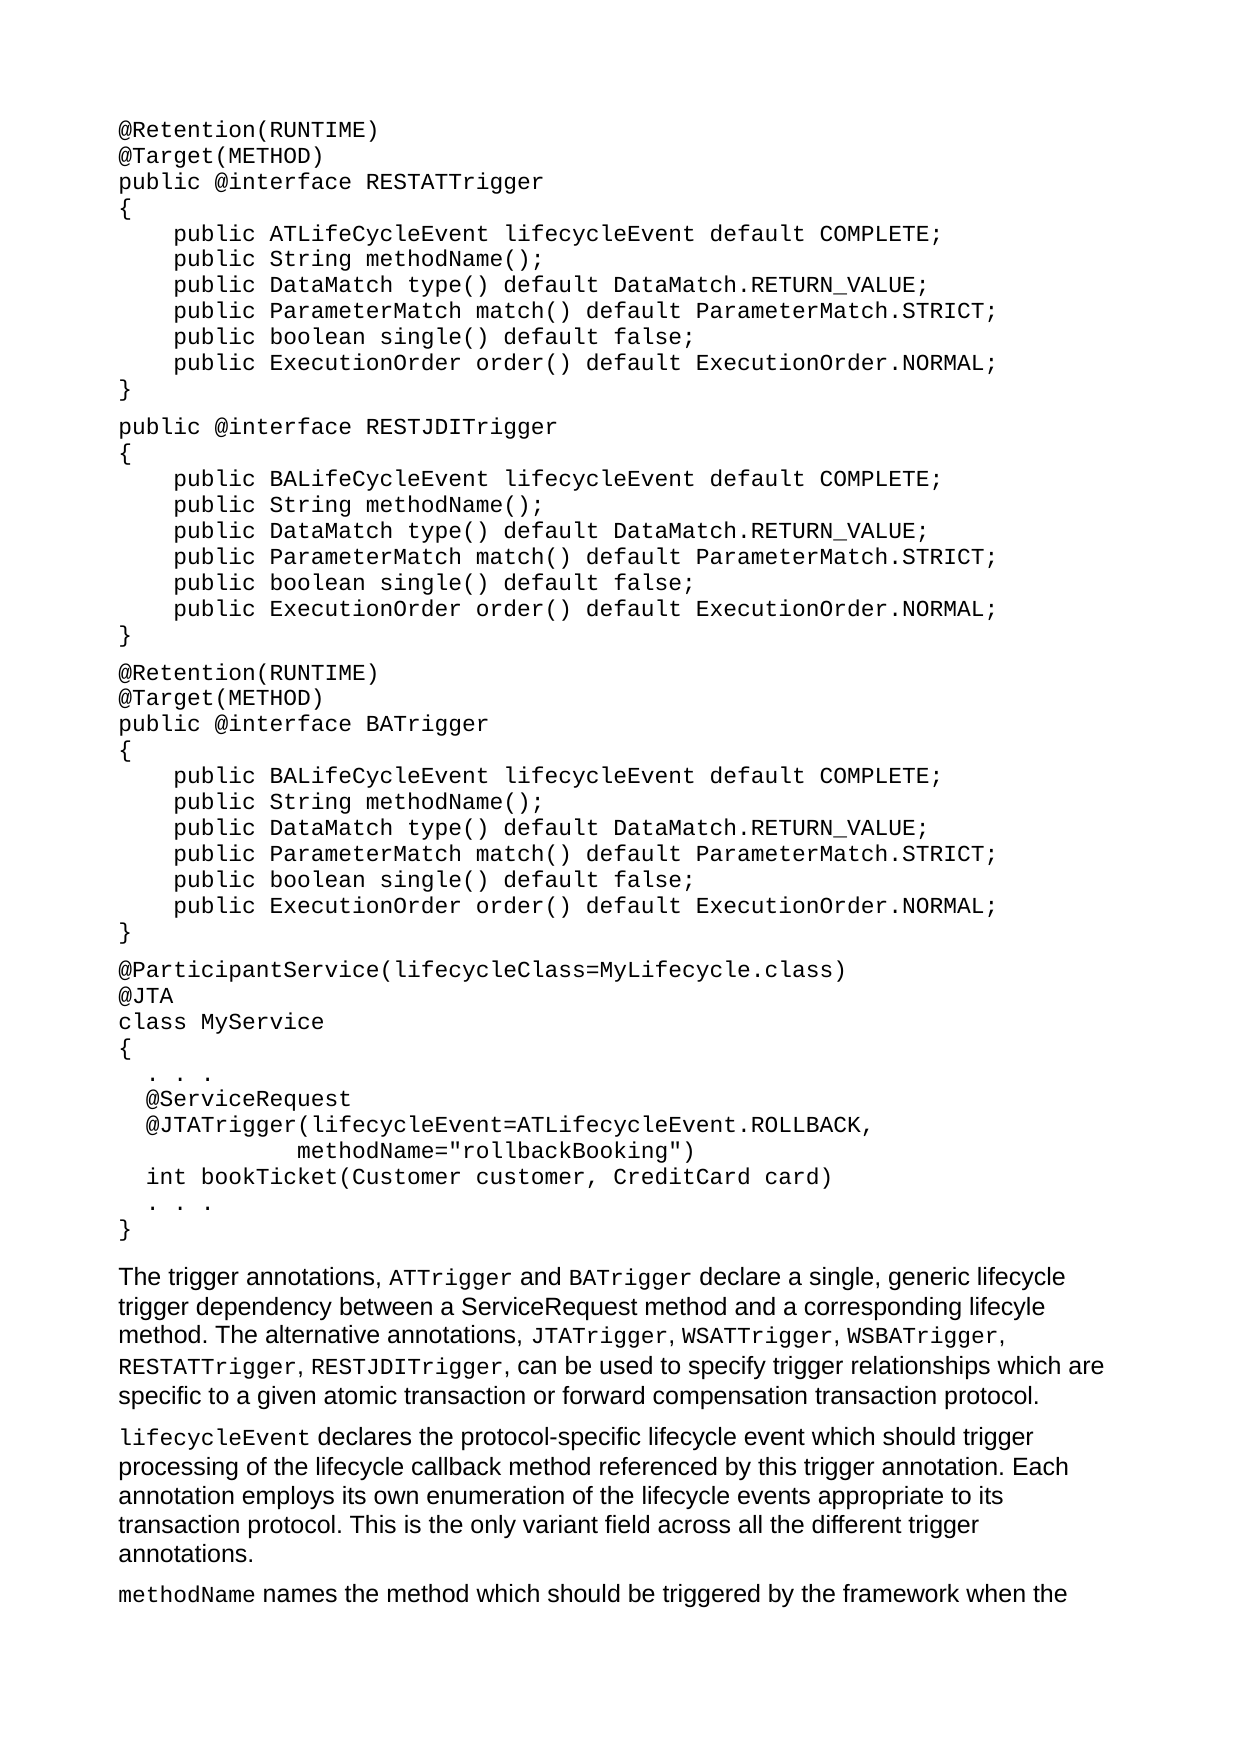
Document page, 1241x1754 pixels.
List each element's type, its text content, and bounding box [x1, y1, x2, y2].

text methodName names the method which should be triggered by the framework when the [118, 1579, 1122, 1610]
text @Retention(RUNTIME) @Target(METHOD) public @interface RESTATTrigger { public ATLifeCycleEvent lifecycleEvent default COMPLETE; public String methodName(); public DataMatch type() default DataMatch.RETURN_VALUE; public ParameterMatch match() default ParameterMatch.STRICT; public boolean single() default false; public ExecutionOrder order() default ExecutionOrder.NORMAL; } [118, 118, 1122, 403]
text @ParticipantService(lifecycleClass=MyLifecycle.class) @JTA class MyService { . . . @ServiceRequest @JTATrigger(lifecycleEvent=ATLifecycleEvent.ROLLBACK, methodName="rollbackBooking") int bookTicket(Customer customer, CreditCard card) . . . } [118, 958, 1122, 1243]
text The trigger annotations, ATTrigger and BATrigger declare a single, generic lifecycle trigger dependency between a ServiceRequest method and a corresponding lifecyle method. The alternative annotations, JTATrigger, WSATTrigger, WSBATrigger, RESTATTrigger, RESTJDITrigger, can be used to specify trigger relationships which are specific to a given atomic transaction or forward compensation transaction protocol. [118, 1261, 1122, 1410]
text public @interface RESTJDITrigger { public BALifeCycleEvent lifecycleEvent default COMPLETE; public String methodName(); public DataMatch type() default DataMatch.RETURN_VALUE; public ParameterMatch match() default ParameterMatch.STRICT; public boolean single() default false; public ExecutionOrder order() default ExecutionOrder.NORMAL; } [118, 415, 1122, 649]
text @Retention(RUNTIME) @Target(METHOD) public @interface BATrigger { public BALifeCycleEvent lifecycleEvent default COMPLETE; public String methodName(); public DataMatch type() default DataMatch.RETURN_VALUE; public ParameterMatch match() default ParameterMatch.STRICT; public boolean single() default false; public ExecutionOrder order() default ExecutionOrder.NORMAL; } [118, 661, 1122, 946]
text lifecycleEvent declares the protocol-specific lifecycle event which should trigger processing of the lifecycle callback method referenced by this trigger annotation. Each annotation employs its own enumeration of the lifecycle events appropriate to its transaction protocol. This is the only variant field across all the different trigger annotations. [118, 1422, 1122, 1567]
